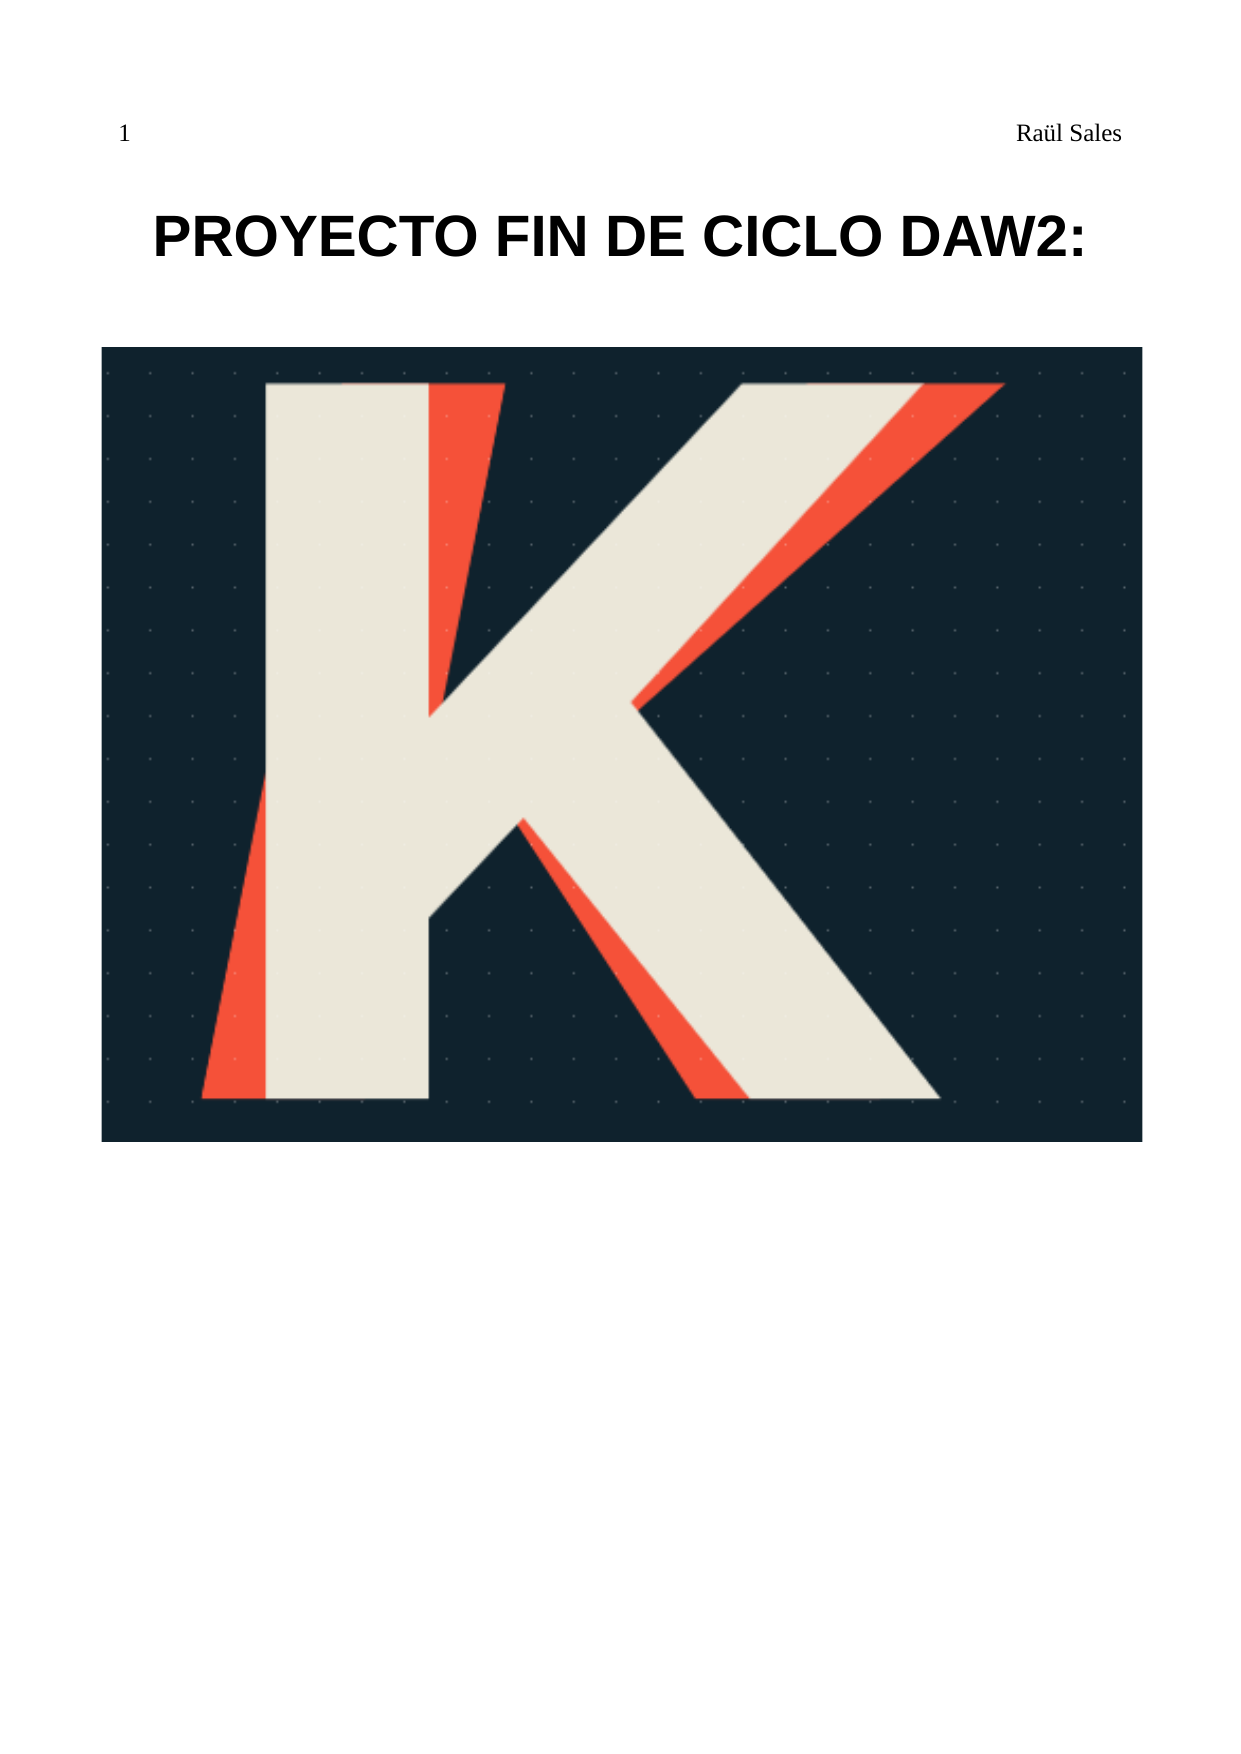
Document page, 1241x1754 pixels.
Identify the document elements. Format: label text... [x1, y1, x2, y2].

picture [101, 347, 1143, 1142]
title PROYECTO FIN DE CICLO DAW2: [118, 201, 1122, 268]
